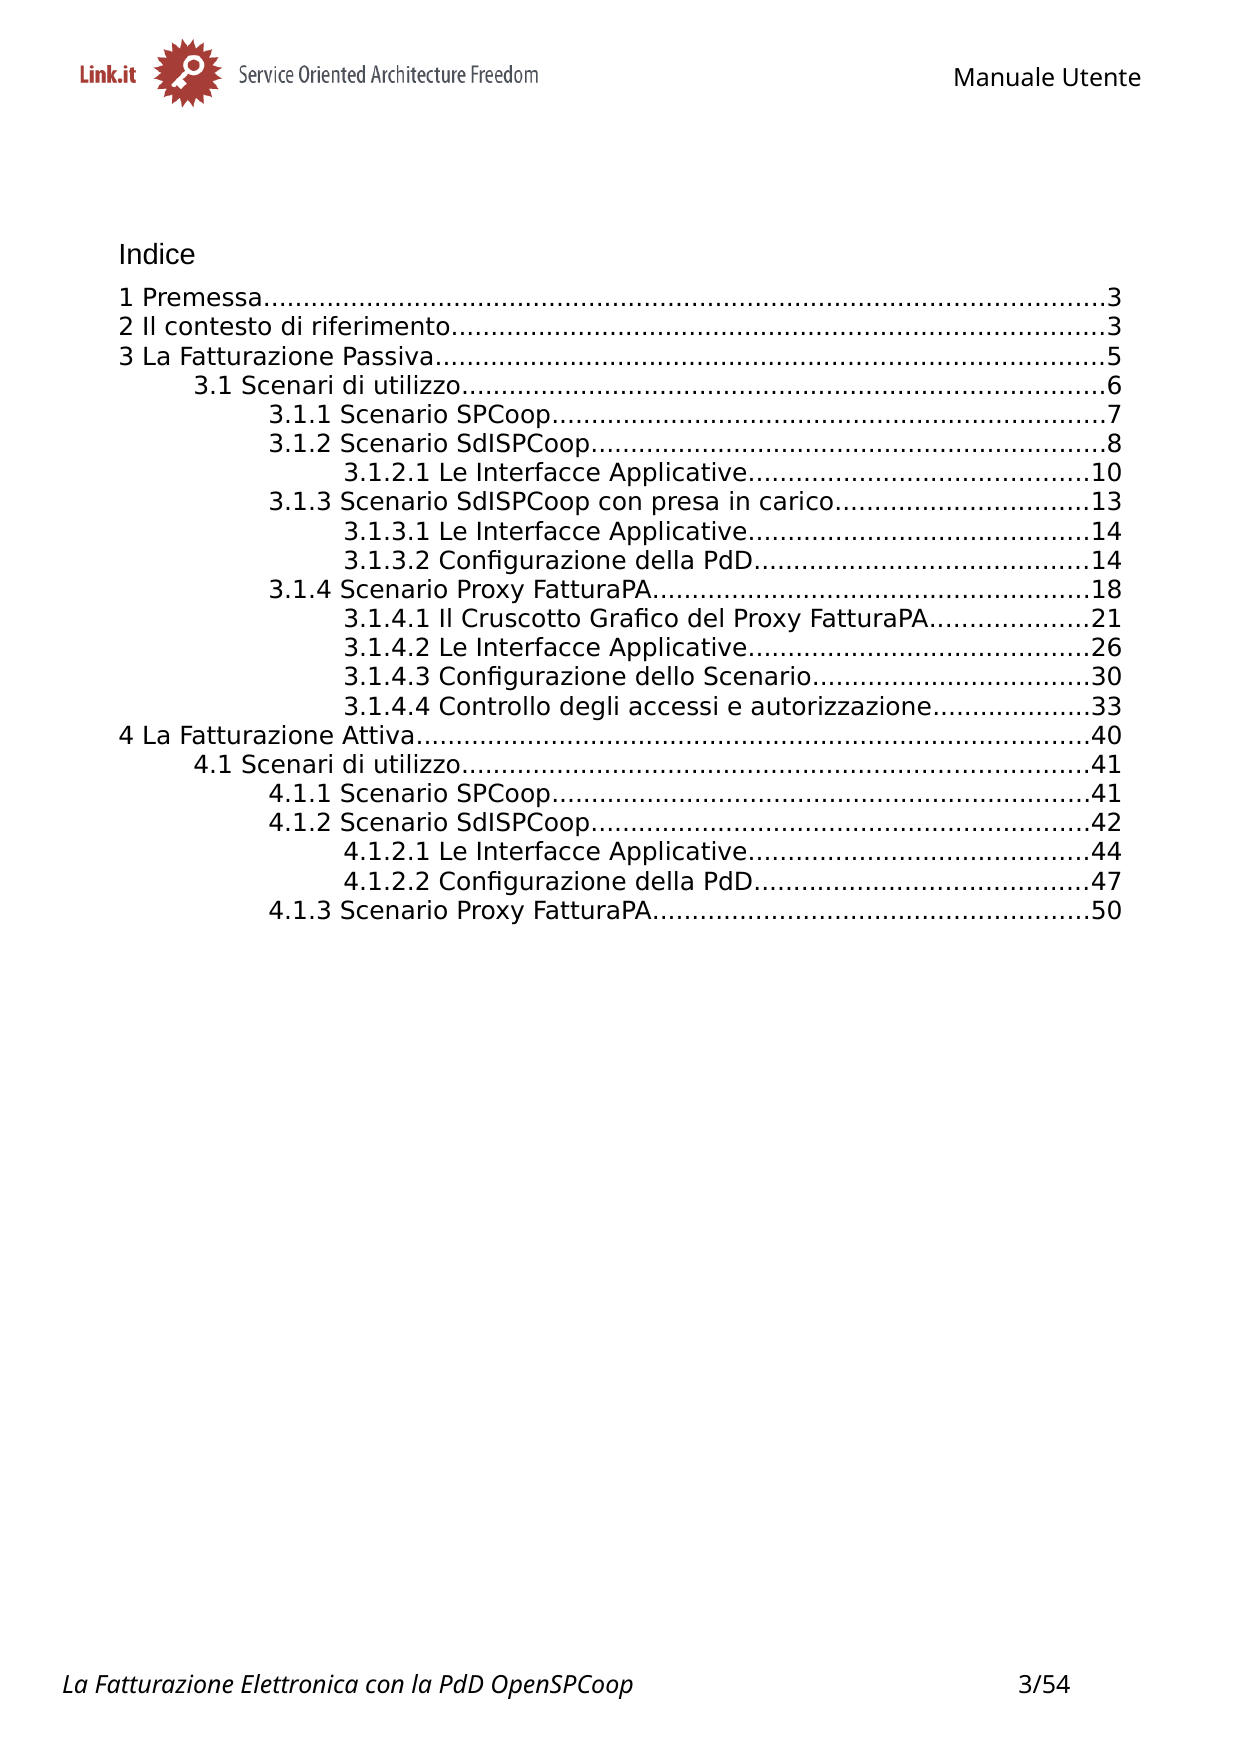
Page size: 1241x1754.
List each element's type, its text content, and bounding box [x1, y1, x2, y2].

text 4.1 Scenari di utilizzo 41 [193, 750, 1122, 779]
text 4.1.2 Scenario SdISPCoop 42 [268, 808, 1122, 838]
text 3.1.3.2 Configurazione della PdD 14 [343, 546, 1122, 575]
subtitle Indice [118, 237, 1122, 271]
text 3.1.3.1 Le Interfacce Applicative 14 [343, 517, 1122, 546]
text 4.1.2.2 Configurazione della PdD 47 [343, 867, 1122, 896]
text 1 Premessa 3 [118, 283, 1122, 313]
text 3.1.4.3 Configurazione dello Scenario 30 [343, 663, 1122, 692]
text 3.1.2 Scenario SdISPCoop 8 [268, 429, 1122, 458]
text 4.1.3 Scenario Proxy FatturaPA 50 [268, 896, 1122, 925]
text 3.1.2.1 Le Interfacce Applicative 10 [343, 458, 1122, 488]
text 3.1.4 Scenario Proxy FatturaPA 18 [268, 575, 1122, 604]
text 3.1.4.1 Il Cruscotto Grafico del Proxy FatturaPA 21 [343, 604, 1122, 633]
text 3.1.3 Scenario SdISPCoop con presa in carico 13 [268, 488, 1122, 517]
text 3.1.1 Scenario SPCoop 7 [268, 400, 1122, 429]
text 2 Il contesto di riferimento 3 [118, 313, 1122, 342]
text 4.1.2.1 Le Interfacce Applicative 44 [343, 838, 1122, 867]
picture [1, 33, 602, 113]
text 3.1 Scenari di utilizzo 6 [193, 371, 1122, 400]
text 4 La Fatturazione Attiva 40 [118, 721, 1122, 750]
text 3.1.4.4 Controllo degli accessi e autorizzazione 33 [343, 692, 1122, 721]
text 3.1.4.2 Le Interfacce Applicative 26 [343, 633, 1122, 663]
text 3 La Fatturazione Passiva 5 [118, 342, 1122, 371]
text 4.1.1 Scenario SPCoop 41 [268, 779, 1122, 808]
